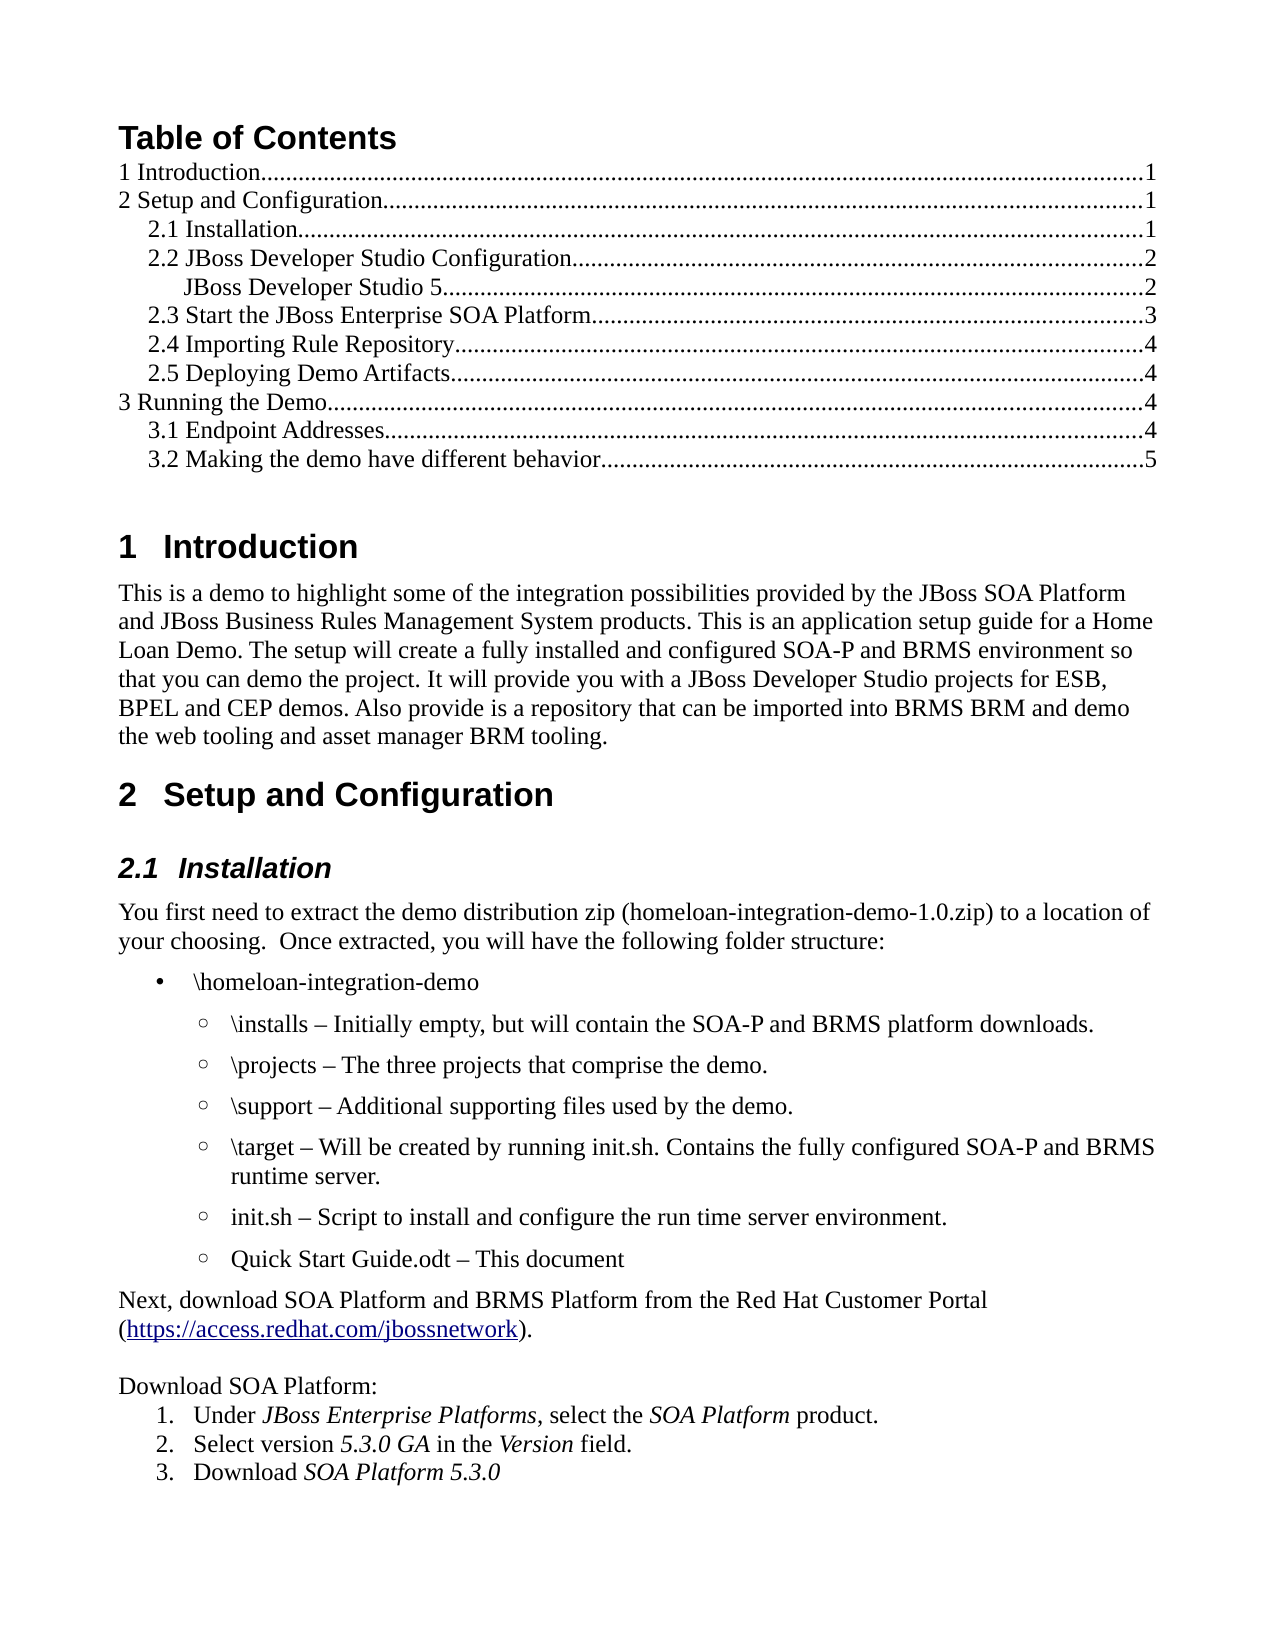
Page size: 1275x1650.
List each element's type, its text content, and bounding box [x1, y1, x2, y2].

text Download SOA Platform: [118, 1371, 1157, 1400]
list Download SOA Platform 5.3.0 [156, 1457, 1157, 1486]
list init.sh – Script to install and configure the run time server environment. [193, 1202, 1157, 1231]
text [118, 1486, 1157, 1515]
text 3.1 Endpoint Addresses 4 [148, 415, 1157, 444]
text 2.2 JBoss Developer Studio Configuration 2 [148, 243, 1157, 272]
text 1 Introduction 1 [118, 157, 1157, 185]
text 2.4 Importing Rule Repository 4 [148, 329, 1157, 358]
list \target – Will be created by running init.sh. Contains the fully configured SOA-P and BRMS runtime server. [193, 1132, 1157, 1190]
text 3 Running the Demo 4 [118, 387, 1157, 415]
text Next, download SOA Platform and BRMS Platform from the Red Hat Customer Portal (https://access.redhat.com/jbossnetwork). [118, 1285, 1157, 1342]
list \installs – Initially empty, but will contain the SOA-P and BRMS platform downloads. [193, 1009, 1157, 1037]
subtitle Introduction [118, 527, 1157, 565]
text This is a demo to highlight some of the integration possibilities provided by the JBoss SOA Platform and JBoss Business Rules Management System products. This is an application setup guide for a Home Loan Demo. The setup will create a fully installed and configured SOA-P and BRMS environment so that you can demo the project. It will provide you with a JBoss Developer Studio projects for ESB, BPEL and CEP demos. Also provide is a repository that can be imported into BRMS BRM and demo the web tooling and asset manager BRM tooling. [118, 578, 1157, 750]
text 2.3 Start the JBoss Enterprise SOA Platform 3 [148, 300, 1157, 329]
text 2 Setup and Configuration 1 [118, 185, 1157, 214]
list \support – Additional supporting files used by the demo. [193, 1091, 1157, 1120]
text 2.5 Deploying Demo Artifacts 4 [148, 358, 1157, 387]
list Under JBoss Enterprise Platforms, select the SOA Platform product. [156, 1400, 1157, 1429]
text You first need to extract the demo distribution zip (homeloan-integration-demo-1.0.zip) to a location of your choosing. Once extracted, you will have the following folder structure: [118, 897, 1157, 955]
list Select version 5.3.0 GA in the Version field. [156, 1429, 1157, 1457]
list \projects – The three projects that comprise the demo. [193, 1050, 1157, 1079]
text 2.1 Installation 1 [148, 214, 1157, 243]
subtitle Installation [118, 851, 1157, 885]
list \homeloan-integration-demo [156, 967, 1157, 996]
list Quick Start Guide.odt – This document [193, 1244, 1157, 1272]
text JBoss Developer Studio 5 2 [177, 272, 1157, 300]
subtitle Setup and Configuration [118, 775, 1157, 814]
subtitle Table of Contents [118, 118, 1157, 157]
text 3.2 Making the demo have different behavior 5 [148, 444, 1157, 473]
